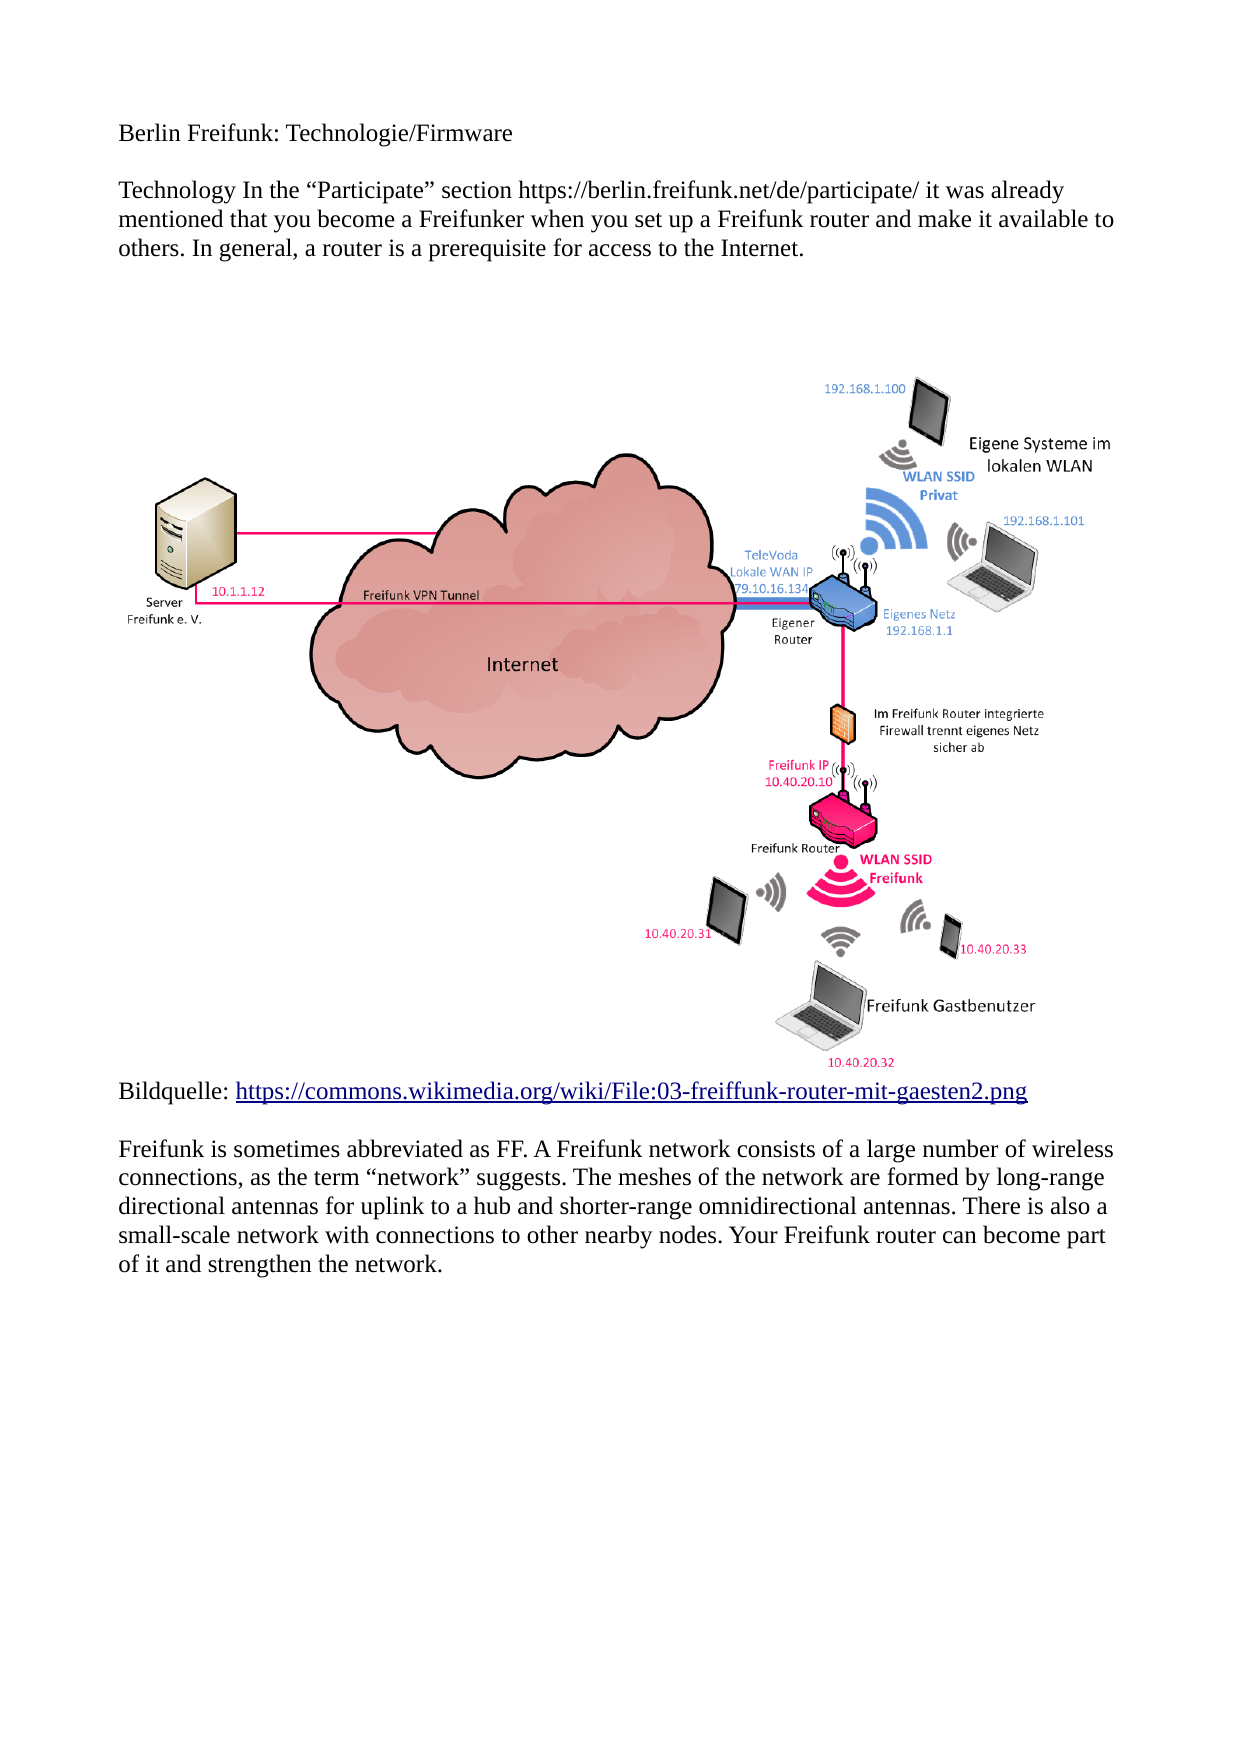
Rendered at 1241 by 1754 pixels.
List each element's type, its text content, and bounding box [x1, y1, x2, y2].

text Berlin Freifunk: Technologie/Firmware [118, 118, 1122, 147]
text Bildquelle: https://commons.wikimedia.org/wiki/File:03-freiffunk-router-mit-gaesten2.png [118, 1077, 1122, 1105]
text Freifunk is sometimes abbreviated as FF. A Freifunk network consists of a large number of wireless connections, as the term “network” suggests. The meshes of the network are formed by long-range directional antennas for uplink to a hub and shorter-range omnidirectional antennas. There is also a small-scale network with connections to other nearby nodes. Your Freifunk router can become part of it and strengthen the network. [118, 1134, 1122, 1277]
picture [118, 376, 1123, 1077]
text Technology In the “Participate” section https://berlin.freifunk.net/de/participate/ it was already mentioned that you become a Freifunker when you set up a Freifunk router and make it available to others. In general, a router is a prerequisite for access to the Internet. [118, 176, 1122, 262]
